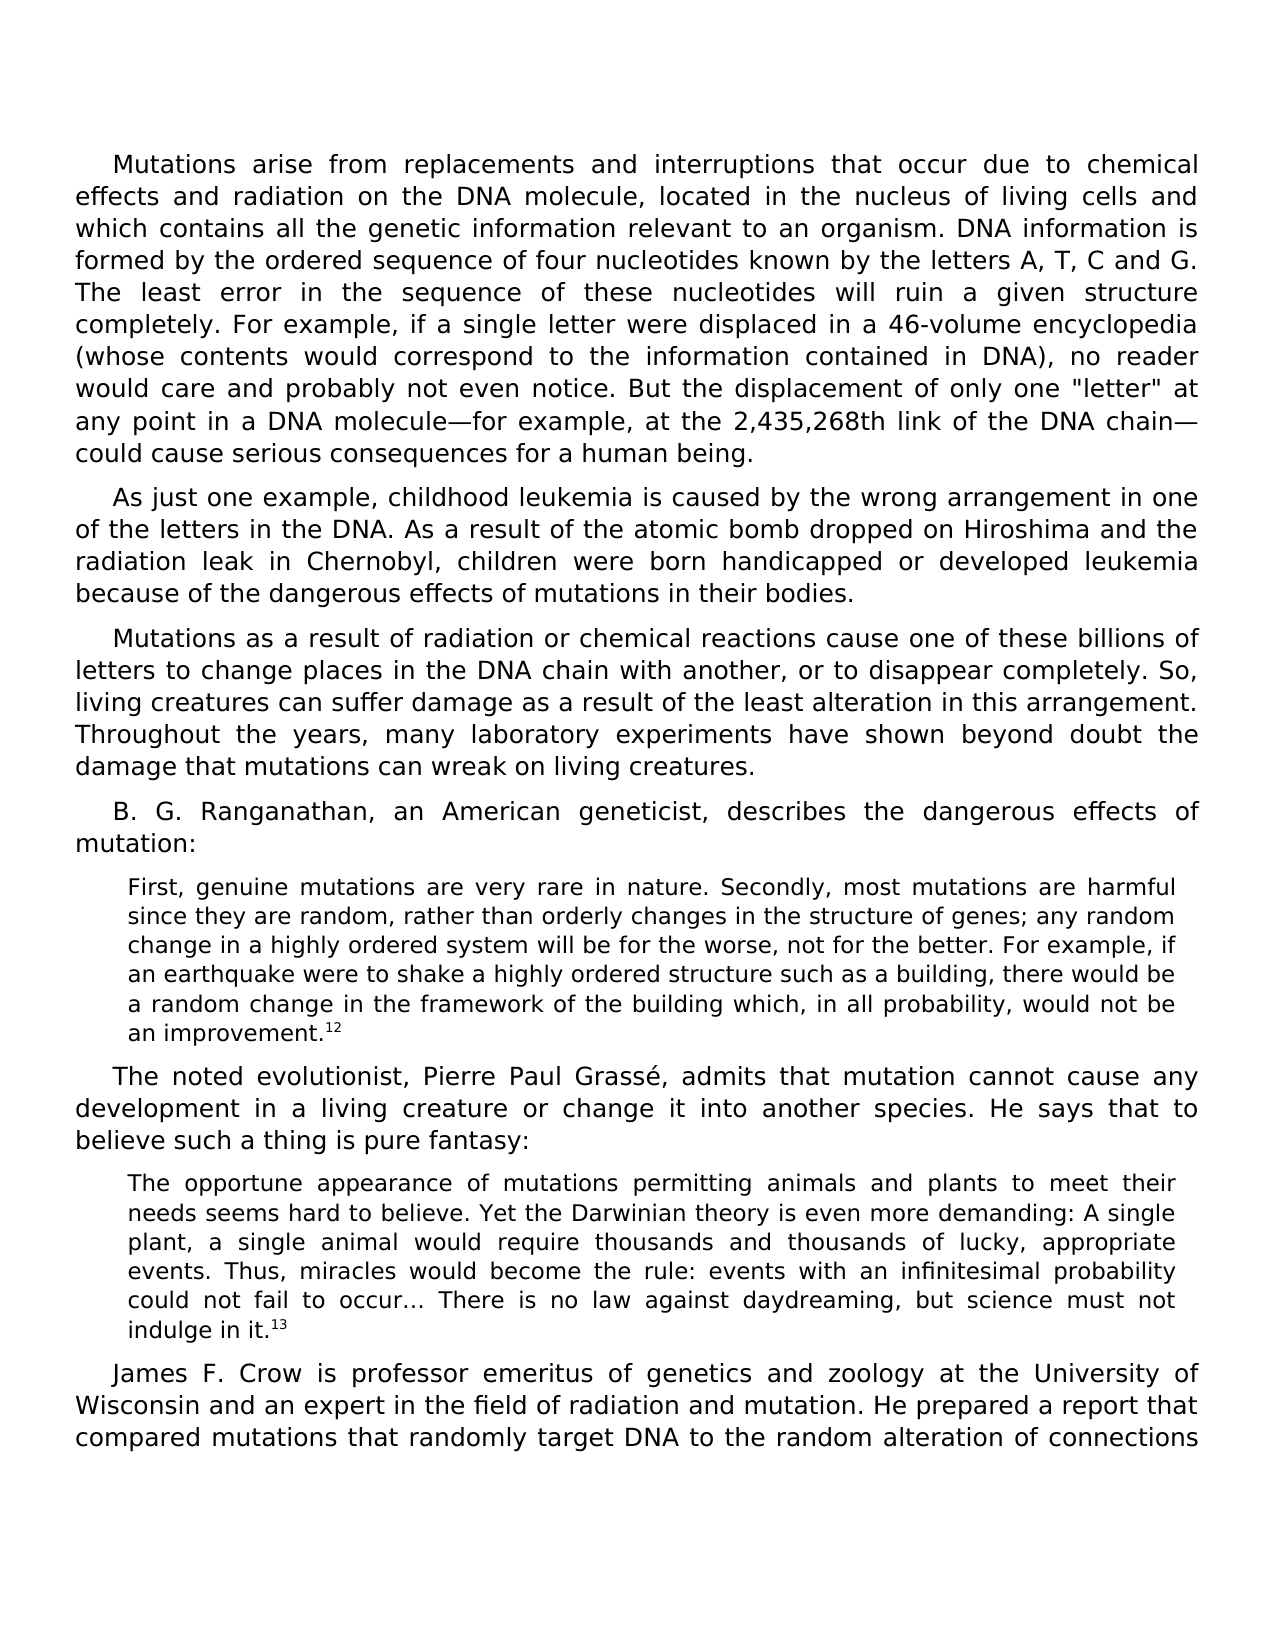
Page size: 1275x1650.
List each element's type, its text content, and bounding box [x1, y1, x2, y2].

text As just one example, childhood leukemia is caused by the wrong arrangement in one of the letters in the DNA. As a result of the atomic bomb dropped on Hiroshima and the radiation leak in Chernobyl, children were born handicapped or developed leukemia because of the dangerous effects of mutations in their bodies. [75, 483, 1200, 609]
text Mutations as a result of radiation or chemical reactions cause one of these billions of letters to change places in the DNA chain with another, or to disappear completely. So, living creatures can suffer damage as a result of the least alteration in this arrangement. Throughout the years, many laboratory experiments have shown beyond doubt the damage that mutations can wreak on living creatures. [75, 624, 1200, 782]
text B. G. Ranganathan, an American geneticist, describes the dangerous effects of mutation: [75, 797, 1200, 858]
text The noted evolutionist, Pierre Paul Grassé, admits that mutation cannot cause any development in a living creature or change it into another species. He says that to believe such a thing is pure fantasy: [75, 1062, 1200, 1155]
text First, genuine mutations are very rare in nature. Secondly, most mutations are harmful since they are random, rather than orderly changes in the structure of genes; any random change in a highly ordered system will be for the worse, not for the better. For example, if an earthquake were to shake a highly ordered structure such as a building, there would be a random change in the framework of the building which, in all probability, would not be an improvement.12 [127, 874, 1177, 1047]
text The opportune appearance of mutations permitting animals and plants to meet their needs seems hard to believe. Yet the Darwinian theory is even more demanding: A single plant, a single animal would require thousands and thousands of lucky, appropriate events. Thus, miracles would become the rule: events with an infinitesimal probability could not fail to occur… There is no law against daydreaming, but science must not indulge in it.13 [127, 1171, 1177, 1344]
text Mutations arise from replacements and interruptions that occur due to chemical effects and radiation on the DNA molecule, located in the nucleus of living cells and which contains all the genetic information relevant to an organism. DNA information is formed by the ordered sequence of four nucleotides known by the letters A, T, C and G. The least error in the sequence of these nucleotides will ruin a given structure completely. For example, if a single letter were displaced in a 46-volume encyclopedia (whose contents would correspond to the information contained in DNA), no reader would care and probably not even notice. But the displacement of only one "letter" at any point in a DNA molecule—for example, at the 2,435,268th link of the DNA chain—could cause serious consequences for a human being. [75, 150, 1200, 468]
text James F. Crow is professor emeritus of genetics and zoology at the University of Wisconsin and an expert in the field of radiation and mutation. He prepared a report that compared mutations that randomly target DNA to the random alteration of connections [75, 1359, 1200, 1452]
